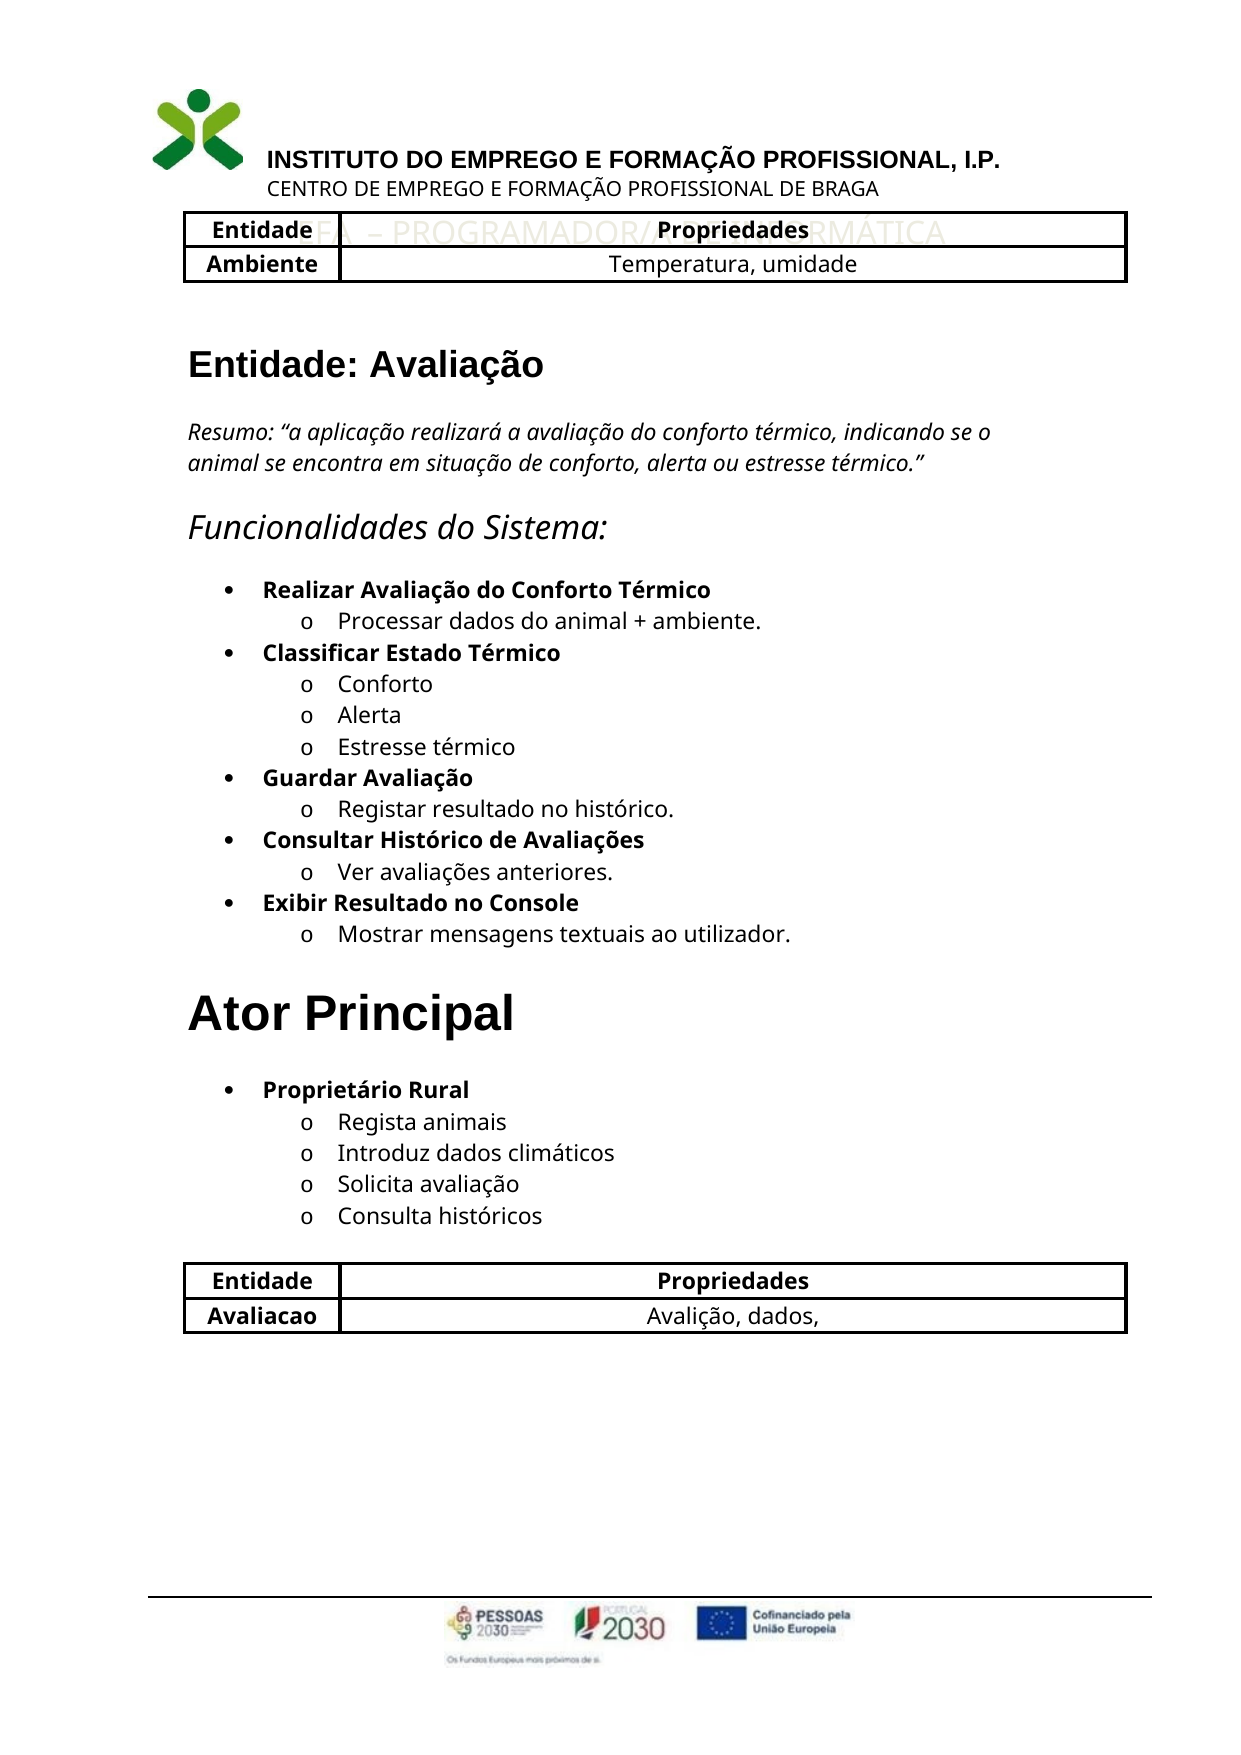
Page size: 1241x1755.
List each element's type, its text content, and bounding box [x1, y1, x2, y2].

list Registar resultado no histórico. [300, 793, 1053, 824]
list Consultar Histórico de Avaliações [225, 824, 1053, 856]
list Mostrar mensagens textuais ao utilizador. [300, 918, 1053, 950]
table_cell Avalição, dados, [342, 1300, 1124, 1331]
list Classificar Estado Térmico [225, 637, 1053, 668]
list Alerta [300, 699, 1053, 731]
subtitle Ator Principal [188, 983, 1053, 1041]
table_cell Ambiente [186, 248, 338, 279]
list Regista animais [300, 1106, 1053, 1137]
list Introduz dados climáticos [300, 1137, 1053, 1168]
table_header Entidade [186, 1265, 338, 1297]
table_header Propriedades [1002, 214, 1124, 245]
subtitle Entidade: Avaliação [188, 342, 1053, 385]
list Guardar Avaliação [225, 762, 1053, 793]
list Solicita avaliação [300, 1168, 1053, 1199]
table_cell Avaliacao [186, 1300, 338, 1331]
list Proprietário Rural [225, 1074, 1053, 1106]
list Consulta históricos [300, 1199, 1053, 1231]
list Processar dados do animal + ambiente. [300, 605, 1053, 637]
list Estresse térmico [300, 731, 1053, 762]
list Ver avaliações anteriores. [300, 856, 1053, 887]
table_header Propriedades [342, 1265, 1124, 1297]
table_header Entidade [186, 214, 264, 245]
table_cell Temperatura, umidade [342, 248, 1124, 279]
list Exibir Resultado no Console [225, 887, 1053, 918]
list Realizar Avaliação do Conforto Térmico [225, 574, 1053, 605]
list Conforto [300, 668, 1053, 699]
text Funcionalidades do Sistema: [187, 503, 1053, 549]
picture [152, 89, 243, 170]
text Resumo: “a aplicação realizará a avaliação do conforto térmico, indicando se o animal se encontra em situação de conforto, alerta ou estresse térmico.” [187, 416, 1053, 478]
picture [444, 1601, 855, 1668]
